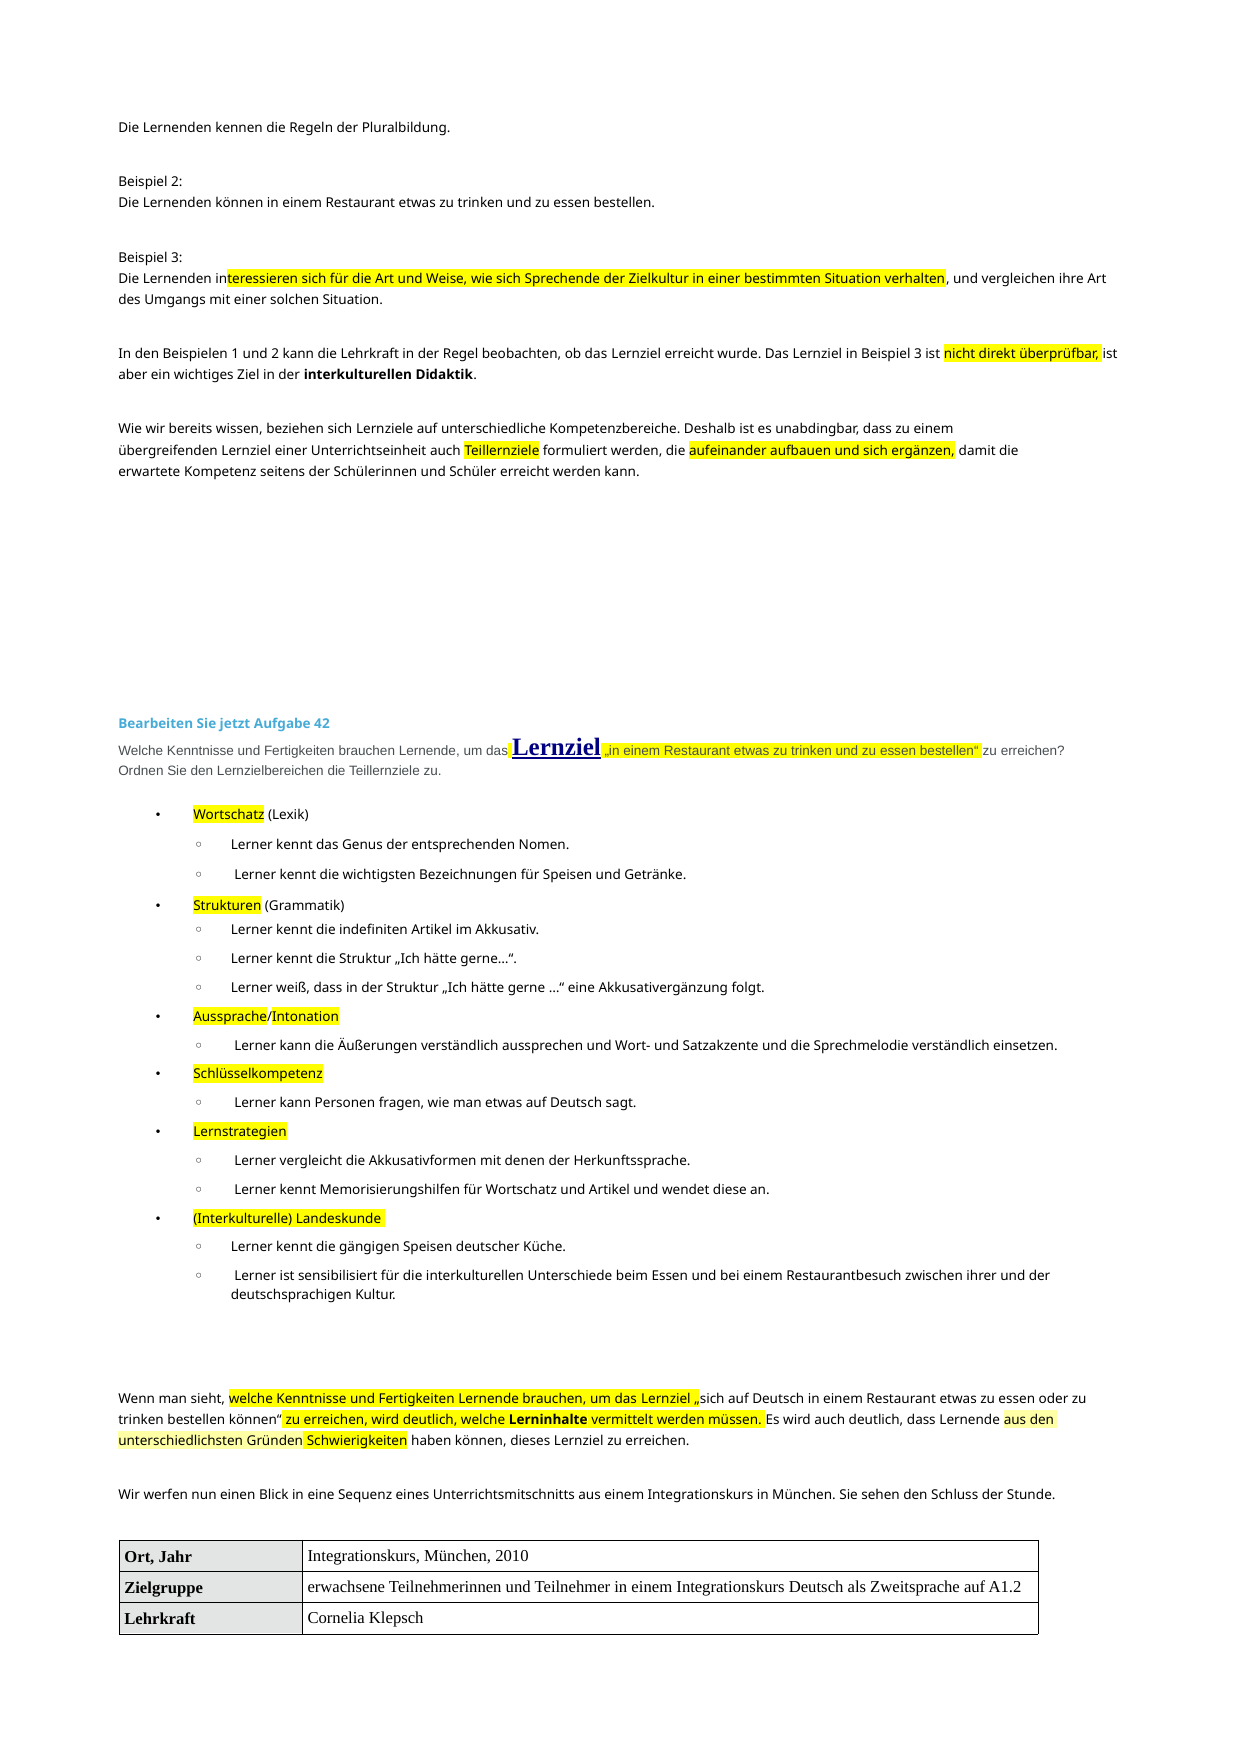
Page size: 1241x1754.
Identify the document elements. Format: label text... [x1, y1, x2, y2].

text Wenn man sieht, welche Kenntnisse und Fertigkeiten Lernende brauchen, um das Lernziel „sich auf Deutsch in einem Restaurant etwas zu essen oder zu trinken bestellen können“ zu erreichen, wird deutlich, welche Lerninhalte vermittelt werden müssen. Es wird auch deutlich, dass Lernende aus den unterschiedlichsten Gründen Schwierigkeiten haben können, dieses Lernziel zu erreichen. [118, 1389, 1122, 1449]
list Lerner kennt die Struktur „Ich hätte gerne…“. [193, 949, 1122, 967]
list Lerner ist sensibilisiert für die interkulturellen Unterschiede beim Essen und bei einem Restaurantbesuch zwischen ihrer und der deutschsprachigen Kultur. [193, 1266, 1122, 1303]
text Wir werfen nun einen Blick in eine Sequenz eines Unterrichtsmitschnitts aus einem Integrationskurs in München. Sie sehen den Schluss der Stunde. [118, 1485, 1122, 1504]
text Die Lernenden können in einem Restaurant etwas zu trinken und zu essen bestellen. [118, 193, 1122, 212]
text Bearbeiten Sie jetzt Aufgabe 42 [118, 714, 1122, 732]
table_header Ort, Jahr [120, 1541, 302, 1571]
list Lerner kann die Äußerungen verständlich aussprechen und Wort- und Satzakzente und die Sprechmelodie verständlich einsetzen. [193, 1035, 1122, 1054]
text Welche Kenntnisse und Fertigkeiten brauchen Lernende, um das Lernziel „in einem Restaurant etwas zu trinken und zu essen bestellen“ zu erreichen? Ordnen Sie den Lernzielbereichen die Teillernziele zu. [118, 732, 1122, 779]
list Lerner kennt die gängigen Speisen deutscher Küche. [193, 1237, 1122, 1256]
text Die Lernenden interessieren sich für die Art und Weise, wie sich Sprechende der Zielkultur in einer bestimmten Situation verhalten, und vergleichen ihre Art des Umgangs mit einer solchen Situation. [118, 269, 1122, 308]
list (Interkulturelle) Landeskunde [156, 1208, 1122, 1227]
list Lerner kennt die wichtigsten Bezeichnungen für Speisen und Getränke. [193, 865, 1122, 884]
list Lerner kennt Memorisierungshilfen für Wortschatz und Artikel und wendet diese an. [193, 1180, 1122, 1198]
table_cell Zielgruppe [120, 1572, 302, 1602]
list Lerner kann Personen fragen, wie man etwas auf Deutsch sagt. [193, 1093, 1122, 1112]
table_cell erwachsene Teilnehmerinnen und Teilnehmer in einem Integrationskurs Deutsch als Zweitsprache auf A1.2 [303, 1572, 1038, 1602]
list Aussprache/Intonation [156, 1007, 1122, 1025]
list Lerner kennt die indefiniten Artikel im Akkusativ. [193, 920, 1122, 938]
table_header Integrationskurs, München, 2010 [303, 1541, 1038, 1571]
text In den Beispielen 1 und 2 kann die Lehrkraft in der Regel beobachten, ob das Lernziel erreicht wurde. Das Lernziel in Beispiel 3 ist nicht direkt überprüfbar, ist aber ein wichtiges Ziel in der interkulturellen Didaktik. [118, 344, 1122, 384]
text Beispiel 2: [118, 172, 1122, 191]
text Die Lernenden kennen die Regeln der Pluralbildung. [118, 118, 1122, 137]
list Lerner weiß, dass in der Struktur „Ich hätte gerne …“ eine Akkusativergänzung folgt. [193, 978, 1122, 996]
list Lernstrategien [156, 1122, 1122, 1140]
list Lerner kennt das Genus der entsprechenden Nomen. [193, 835, 1122, 853]
list Wortschatz (Lexik) [156, 805, 1122, 823]
text Beispiel 3: [118, 248, 1122, 266]
text Wie wir bereits wissen, beziehen sich Lernziele auf unterschiedliche Kompetenzbereiche. Deshalb ist es unabdingbar, dass zu einem übergreifenden Lernziel einer Unterrichtseinheit auch Teillernziele formuliert werden, die aufeinander aufbauen und sich ergänzen, damit die erwartete Kompetenz seitens der Schülerinnen und Schüler erreicht werden kann. [118, 419, 1122, 480]
table_cell Cornelia Klepsch [303, 1603, 1038, 1633]
list Lerner vergleicht die Akkusativformen mit denen der Herkunftssprache. [193, 1151, 1122, 1169]
list Schlüsselkompetenz [156, 1064, 1122, 1083]
list Strukturen (Grammatik) [156, 896, 1122, 914]
table_cell Lehrkraft [120, 1603, 302, 1633]
